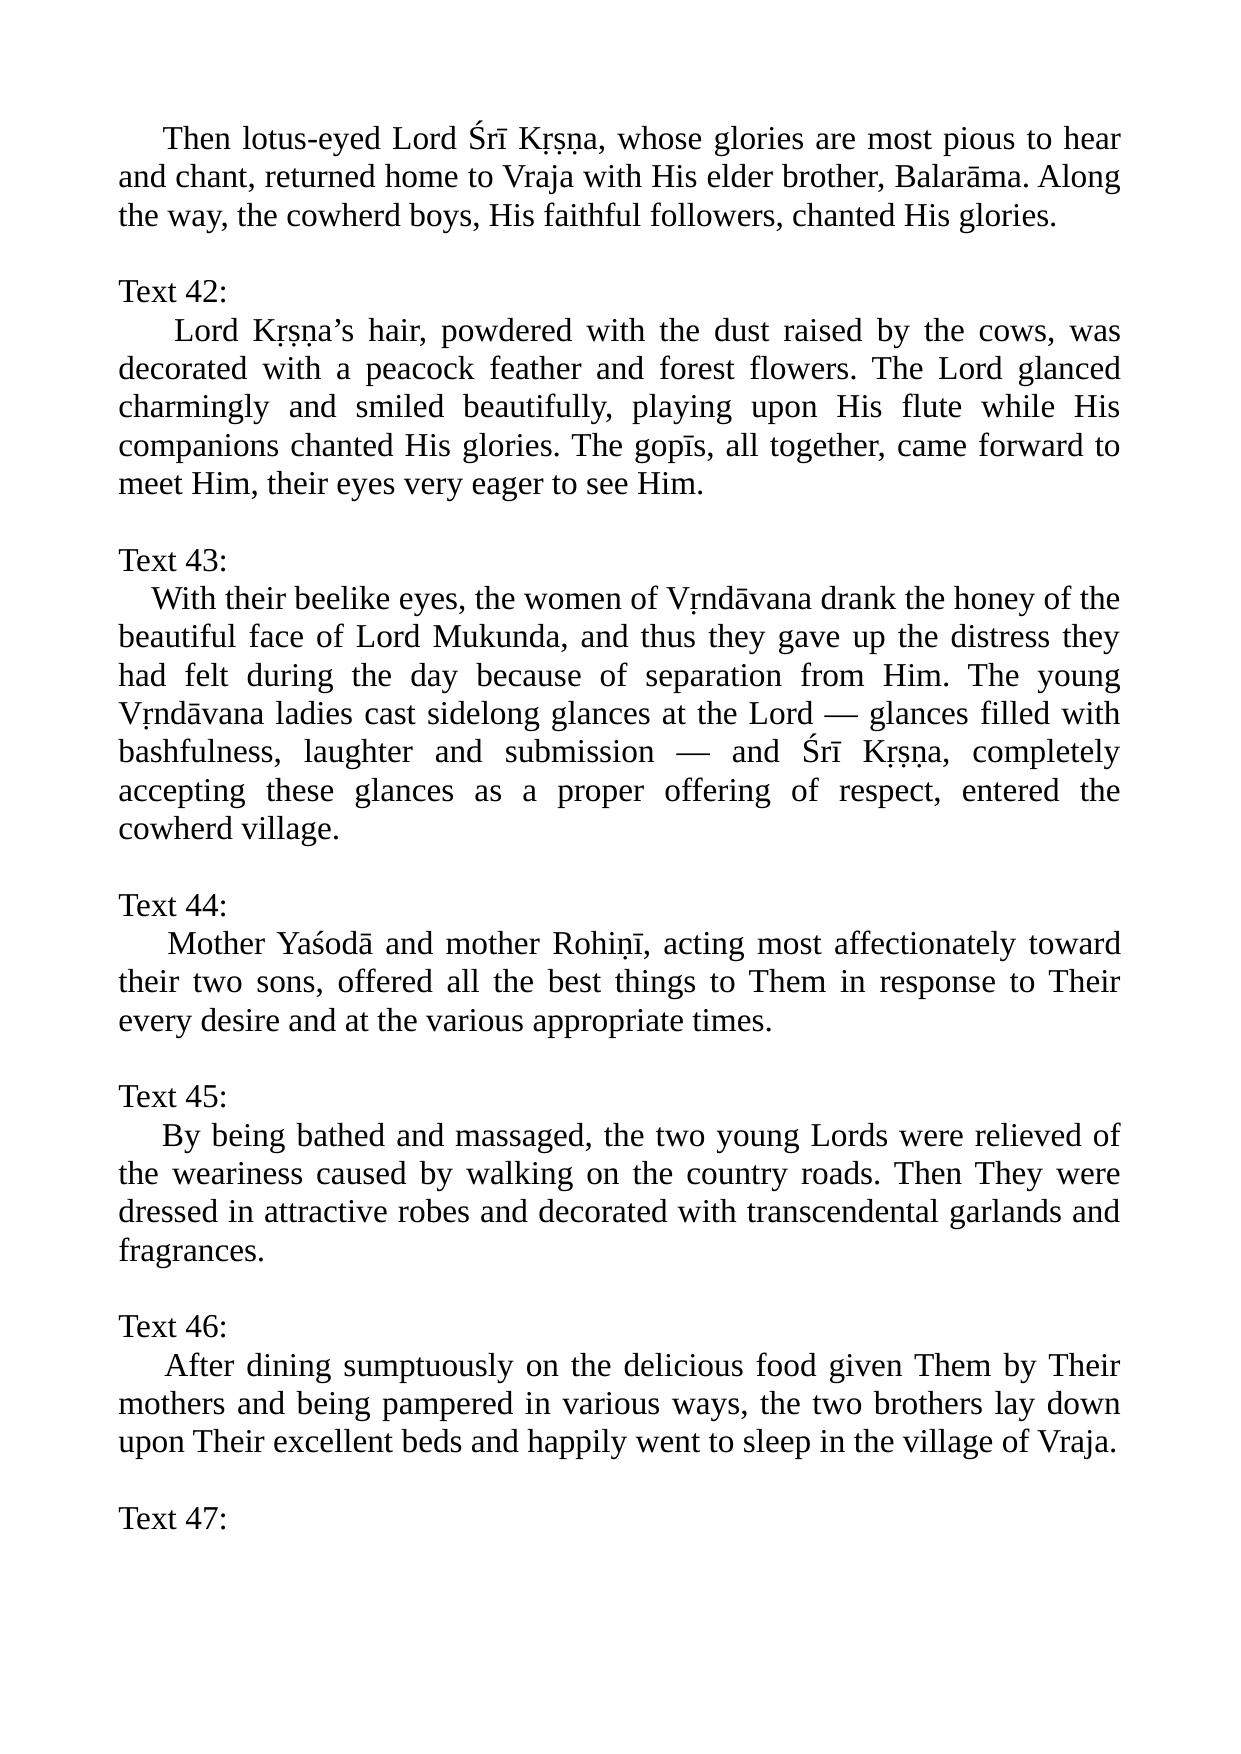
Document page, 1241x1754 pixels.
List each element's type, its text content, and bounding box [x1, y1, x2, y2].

text Text 44: [118, 885, 1122, 923]
text With their beelike eyes, the women of Vṛndāvana drank the honey of the beautiful face of Lord Mukunda, and thus they gave up the distress they had felt during the day because of separation from Him. The young Vṛndāvana ladies cast sidelong glances at the Lord — glances filled with bashfulness, laughter and submission — and Śrī Kṛṣṇa, completely accepting these glances as a proper offering of respect, entered the cowherd village. [118, 578, 1122, 846]
text Text 43: [118, 540, 1122, 578]
text Text 45: [118, 1076, 1122, 1115]
text Text 42: [118, 271, 1122, 310]
text After dining sumptuously on the delicious food given Them by Their mothers and being pampered in various ways, the two brothers lay down upon Their excellent beds and happily went to sleep in the village of Vraja. [118, 1345, 1122, 1460]
text Text 47: [118, 1498, 1122, 1536]
text Mother Yaśodā and mother Rohiṇī, acting most affectionately toward their two sons, offered all the best things to Them in response to Their every desire and at the various appropriate times. [118, 923, 1122, 1038]
text By being bathed and massaged, the two young Lords were relieved of the weariness caused by walking on the country roads. Then They were dressed in attractive robes and decorated with transcendental garlands and fragrances. [118, 1115, 1122, 1268]
text Text 46: [118, 1306, 1122, 1345]
text Lord Kṛṣṇa’s hair, powdered with the dust raised by the cows, was decorated with a peacock feather and forest flowers. The Lord glanced charmingly and smiled beautifully, playing upon His flute while His companions chanted His glories. The gopīs, all together, came forward to meet Him, their eyes very eager to see Him. [118, 310, 1122, 501]
text Then lotus-eyed Lord Śrī Kṛṣṇa, whose glories are most pious to hear and chant, returned home to Vraja with His elder brother, Balarāma. Along the way, the cowherd boys, His faithful followers, chanted His glories. [118, 118, 1122, 233]
